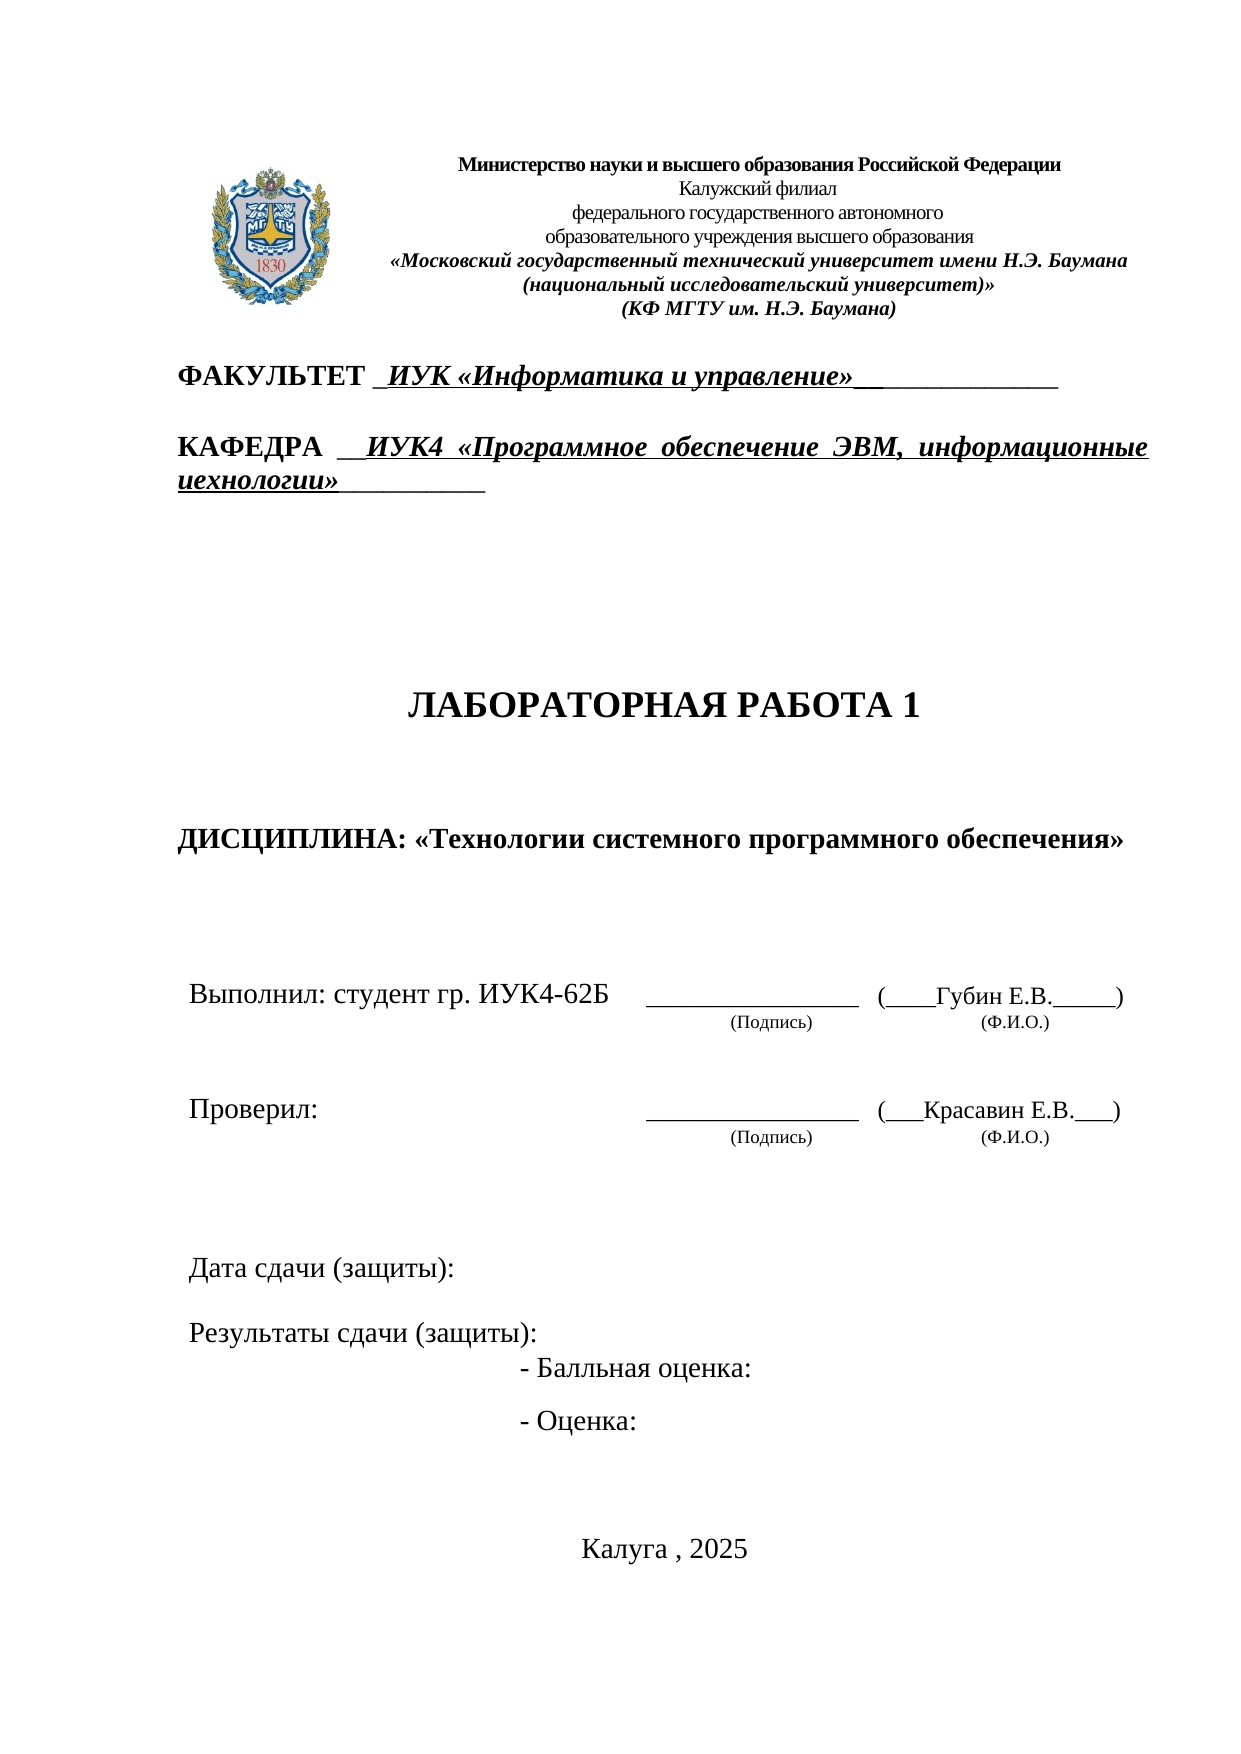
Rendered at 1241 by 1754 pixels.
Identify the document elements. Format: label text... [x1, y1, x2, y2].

table_header Выполнил: студент гр. ИУК4-62Б [177, 956, 635, 1070]
picture [211, 167, 331, 305]
table_cell - Балльная оценка: - Оценка: [508, 1350, 1174, 1464]
text КАФЕДРА __ИУК4 «Программное обеспечение ЭВМ, информационные иехнологии»__________ [177, 429, 1152, 496]
table_header [189, 152, 354, 320]
table_header Министерство науки и высшего образования Российской Федерации Калужский филиал федерального государственного автономного образовательного учреждения высшего образования «Московский государственный технический университет имени Н.Э. Баумана (национальный исследовательский университет)» (КФ МГТУ им. Н.Э. Баумана) [354, 152, 1166, 320]
table_cell Дата сдачи (защиты): Результаты сдачи (защиты): [177, 1185, 1174, 1350]
text ДИСЦИПЛИНА: «Технологии системного программного обеспечения» [177, 822, 1152, 855]
table_cell Проверил: [177, 1070, 635, 1185]
table_header _________________ (____Губин Е.В._____) (Подпись) (Ф.И.О.) [635, 956, 1174, 1070]
text ЛАБОРАТОРНАЯ РАБОТА 1 [177, 683, 1152, 726]
text Калуга , 2025 [177, 1532, 1152, 1565]
table_cell [177, 1350, 508, 1464]
table_cell _________________ (___Красавин Е.В.___) (Подпись) (Ф.И.О.) [635, 1070, 1174, 1185]
text ФАКУЛЬТЕТ _ИУК «Информатика и управление»______________ [177, 358, 1152, 391]
